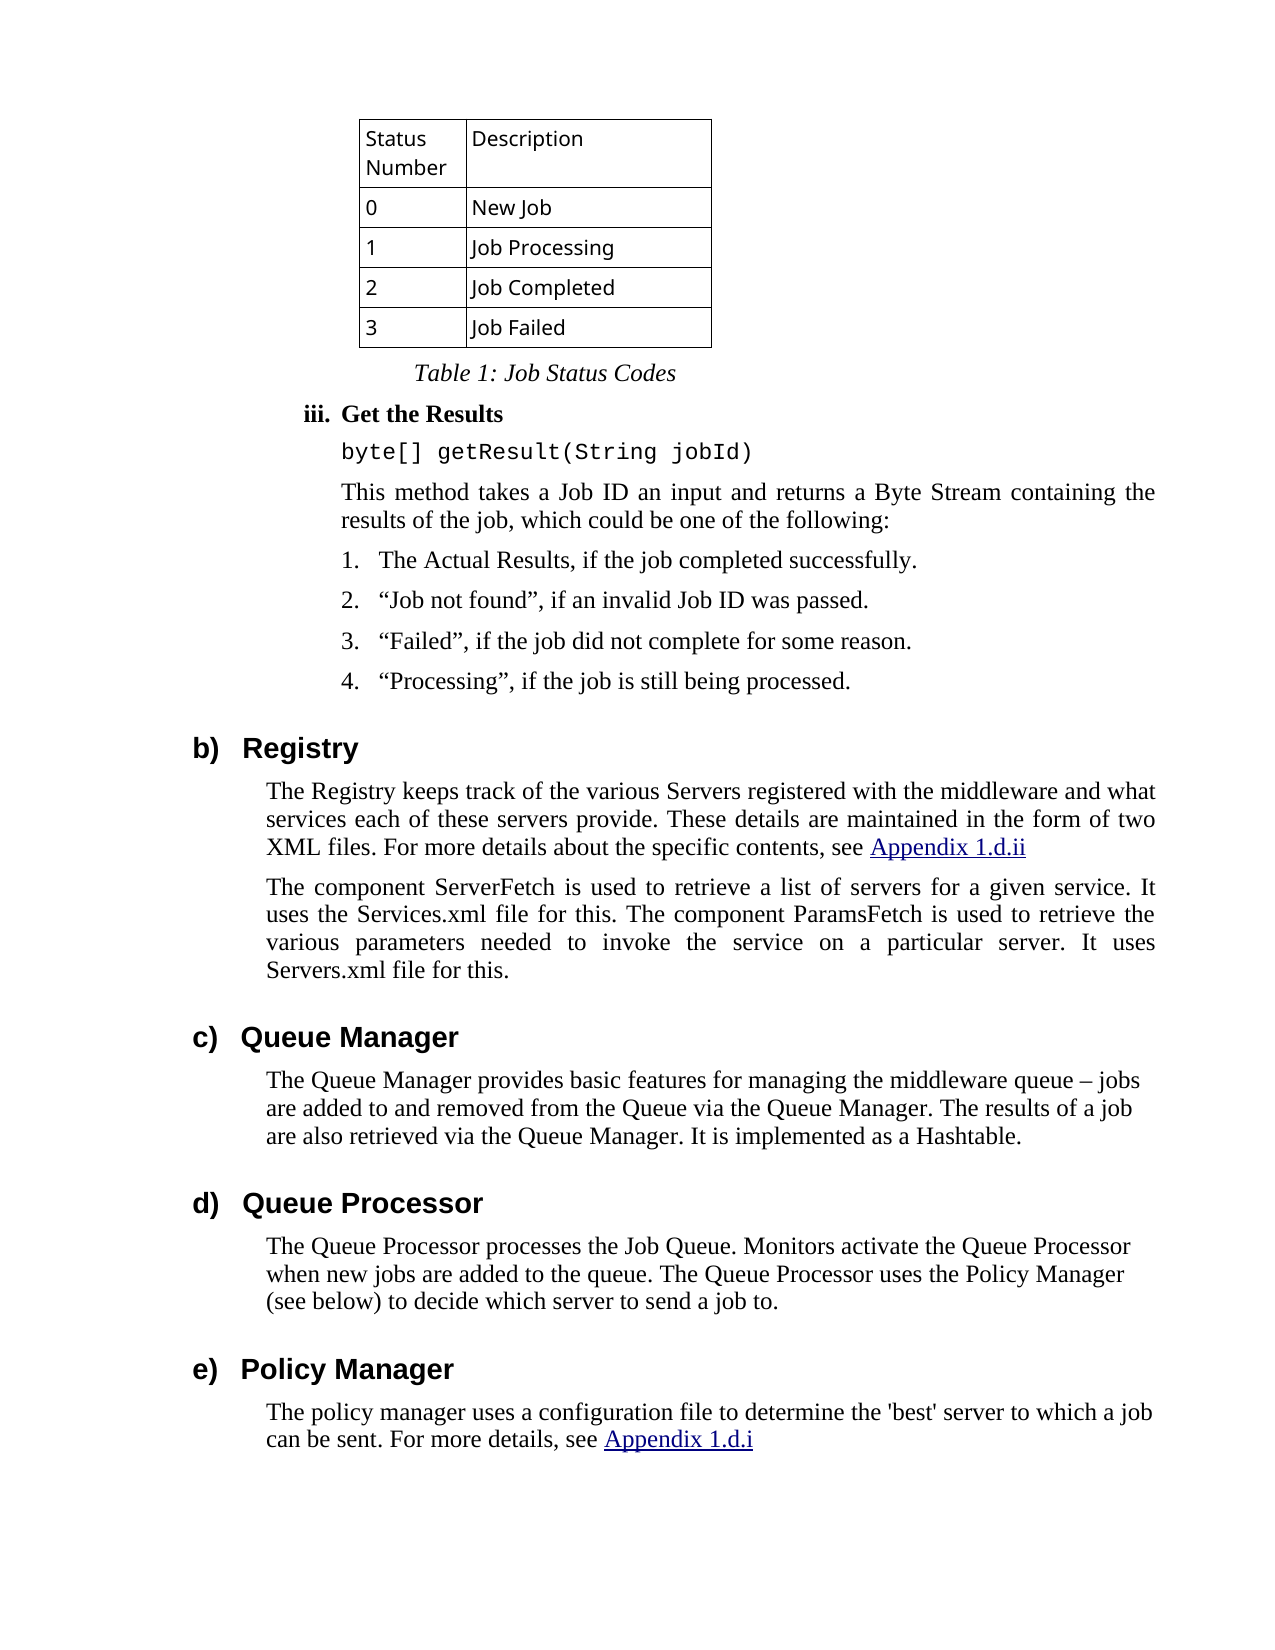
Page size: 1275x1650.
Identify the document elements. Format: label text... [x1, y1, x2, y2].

text The component ServerFetch is used to retrieve a list of servers for a given service. It uses the Services.xml file for this. The component ParamsFetch is used to retrieve the various parameters needed to invoke the service on a particular server. It uses Servers.xml file for this. [266, 873, 1157, 984]
table_cell New Job [467, 188, 711, 227]
table_cell 1 [360, 228, 466, 267]
subtitle Policy Manager [192, 1353, 1157, 1385]
table_header Description [467, 120, 711, 187]
table_cell 3 [360, 308, 466, 347]
table_cell Job Completed [467, 268, 711, 307]
table_cell Job Processing [467, 228, 711, 267]
list This method takes a Job ID an input and returns a Byte Stream containing the results of the job, which could be one of the following: [303, 478, 1157, 534]
text Table 1: Job Status Codes [413, 359, 1157, 387]
subtitle Queue Manager [192, 1021, 1157, 1054]
text The Registry keeps track of the various Servers registered with the middleware and what services each of these servers provide. These details are maintained in the form of two XML files. For more details about the specific contents, see Appendix 1.d.ii [266, 777, 1157, 860]
subtitle Queue Processor [192, 1187, 1157, 1219]
text The Queue Manager provides basic features for managing the middleware queue – jobs are added to and removed from the Queue via the Queue Manager. The results of a job are also retrieved via the Queue Manager. It is implemented as a Hashtable. [266, 1066, 1157, 1149]
list “Job not found”, if an invalid Job ID was passed. [341, 587, 1157, 614]
table_cell 0 [360, 188, 466, 227]
list “Failed”, if the job did not complete for some reason. [341, 627, 1157, 654]
list byte[] getResult(String jobId) [303, 440, 1157, 466]
table_cell 2 [360, 268, 466, 307]
table_header Status Number [360, 120, 466, 187]
text The policy manager uses a configuration file to determine the 'best' server to which a job can be sent. For more details, see Appendix 1.d.i [266, 1398, 1157, 1453]
table_cell Job Failed [467, 308, 711, 347]
list Get the Results [303, 400, 1157, 427]
list “Processing”, if the job is still being processed. [341, 667, 1157, 695]
text The Queue Processor processes the Job Queue. Monitors activate the Queue Processor when new jobs are added to the queue. The Queue Processor uses the Policy Manager (see below) to decide which server to send a job to. [266, 1232, 1157, 1315]
subtitle Registry [192, 732, 1157, 765]
list The Actual Results, if the job completed successfully. [341, 546, 1157, 574]
